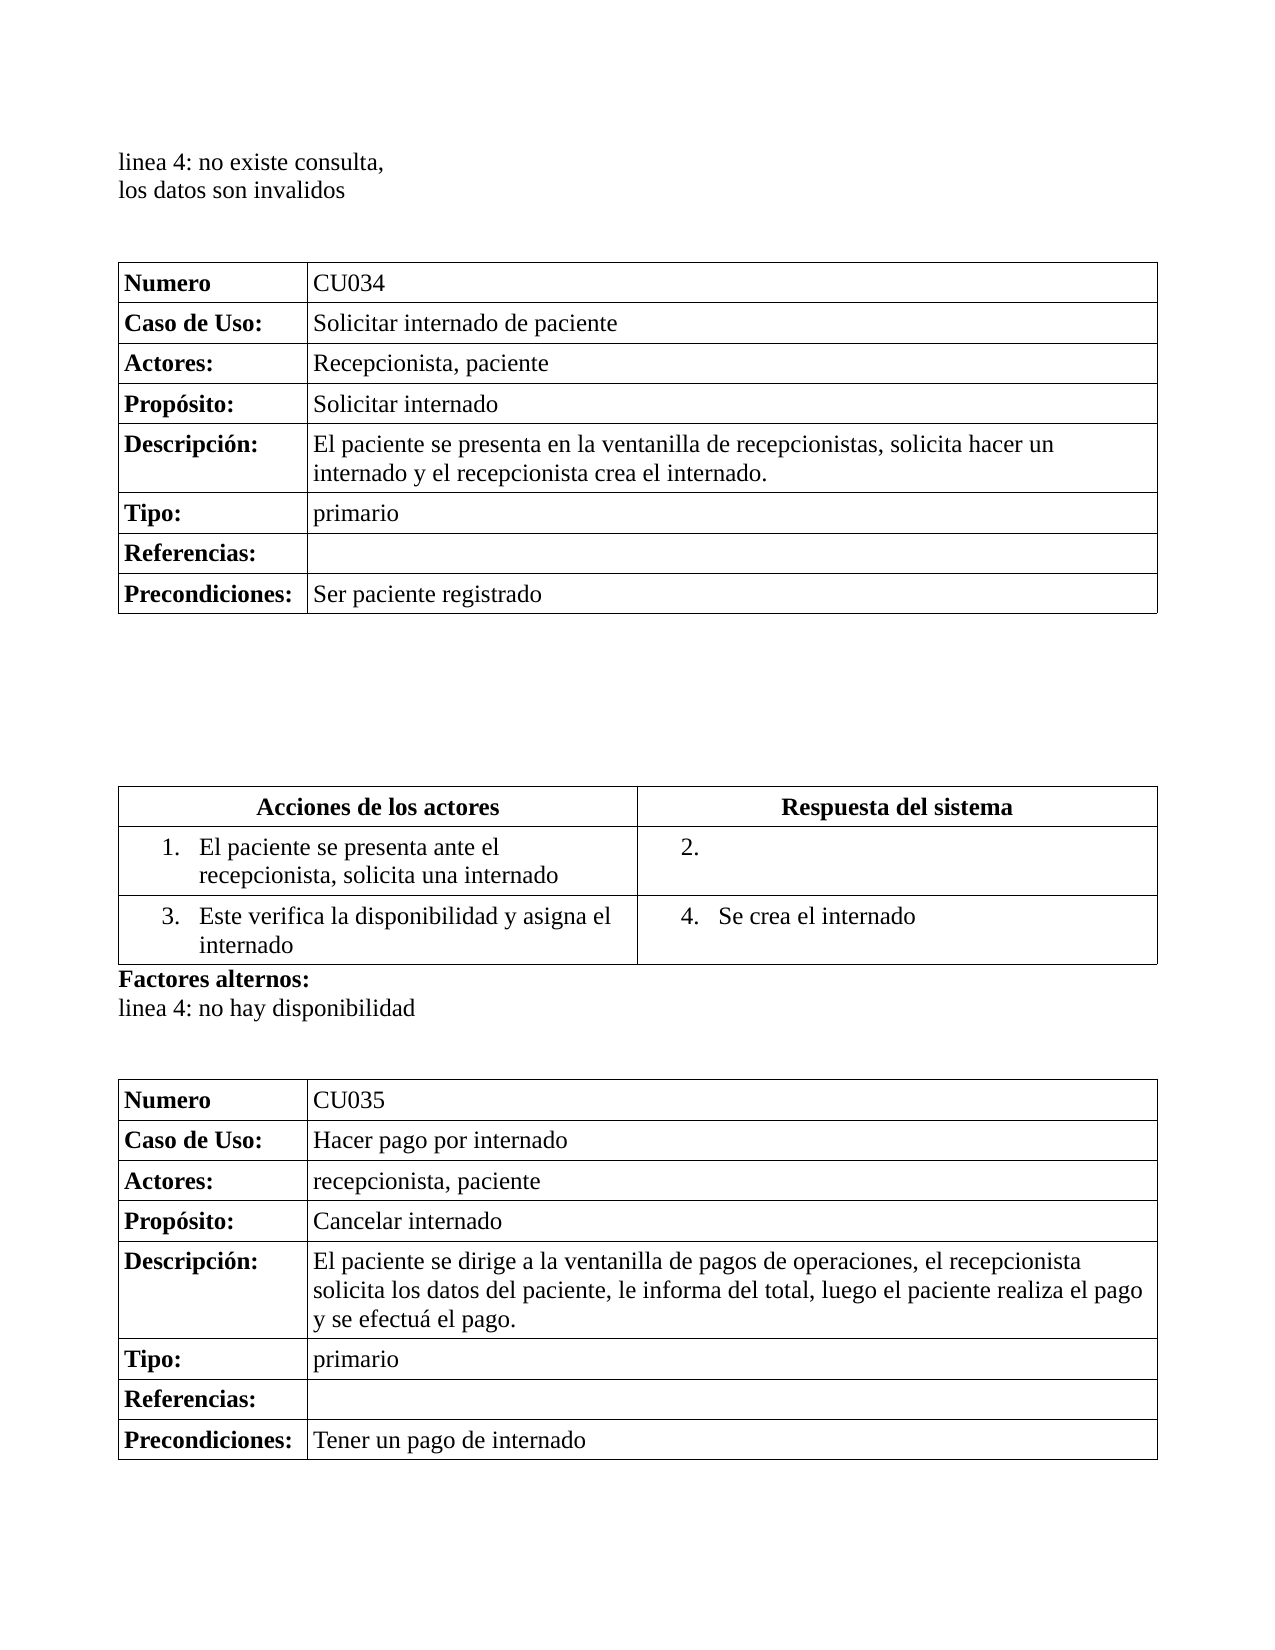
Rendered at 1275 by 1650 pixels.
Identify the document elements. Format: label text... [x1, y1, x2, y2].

table_cell El paciente se presenta ante el recepcionista, solicita una internado [119, 827, 637, 895]
table_cell Tipo: [119, 493, 307, 532]
table_cell Ser paciente registrado [308, 574, 1157, 613]
table_cell Actores: [119, 1161, 307, 1200]
text Factores alternos: [118, 965, 1157, 993]
table_cell primario [308, 493, 1157, 532]
table_header Respuesta del sistema [638, 787, 1157, 826]
table_cell Se crea el internado [638, 896, 1157, 964]
table_cell Propósito: [119, 1201, 307, 1241]
table_header Numero [119, 263, 307, 302]
table_cell [308, 1380, 1157, 1419]
table_cell Tipo: [119, 1339, 307, 1379]
table_cell Descripción: [119, 1242, 307, 1338]
text linea 4: no hay disponibilidad [118, 993, 1157, 1022]
table_cell Referencias: [119, 534, 307, 573]
table_cell Este verifica la disponibilidad y asigna el internado [119, 896, 637, 964]
table_cell Cancelar internado [308, 1201, 1157, 1241]
table_cell Actores: [119, 344, 307, 383]
table_cell Descripción: [119, 424, 307, 492]
table_header Numero [119, 1080, 307, 1119]
table_cell Propósito: [119, 384, 307, 423]
table_cell El paciente se presenta en la ventanilla de recepcionistas, solicita hacer un internado y el recepcionista crea el internado. [308, 424, 1157, 492]
table_cell Precondiciones: [119, 1420, 307, 1459]
table_cell Hacer pago por internado [308, 1121, 1157, 1160]
table_header CU034 [308, 263, 1157, 302]
table_cell Precondiciones: [119, 574, 307, 613]
table_cell primario [308, 1339, 1157, 1379]
table_cell Solicitar internado de paciente [308, 303, 1157, 342]
table_header CU035 [308, 1080, 1157, 1119]
table_cell Caso de Uso: [119, 1121, 307, 1160]
table_header Acciones de los actores [119, 787, 637, 826]
table_cell [638, 827, 1157, 895]
table_cell El paciente se dirige a la ventanilla de pagos de operaciones, el recepcionista solicita los datos del paciente, le informa del total, luego el paciente realiza el pago y se efectuá el pago. [308, 1242, 1157, 1338]
table_cell Tener un pago de internado [308, 1420, 1157, 1459]
table_cell recepcionista, paciente [308, 1161, 1157, 1200]
table_cell Recepcionista, paciente [308, 344, 1157, 383]
table_cell [308, 534, 1157, 573]
table_cell Caso de Uso: [119, 303, 307, 342]
text linea 4: no existe consulta, [118, 147, 1157, 176]
table_cell Referencias: [119, 1380, 307, 1419]
text los datos son invalidos [118, 176, 1157, 204]
table_cell Solicitar internado [308, 384, 1157, 423]
